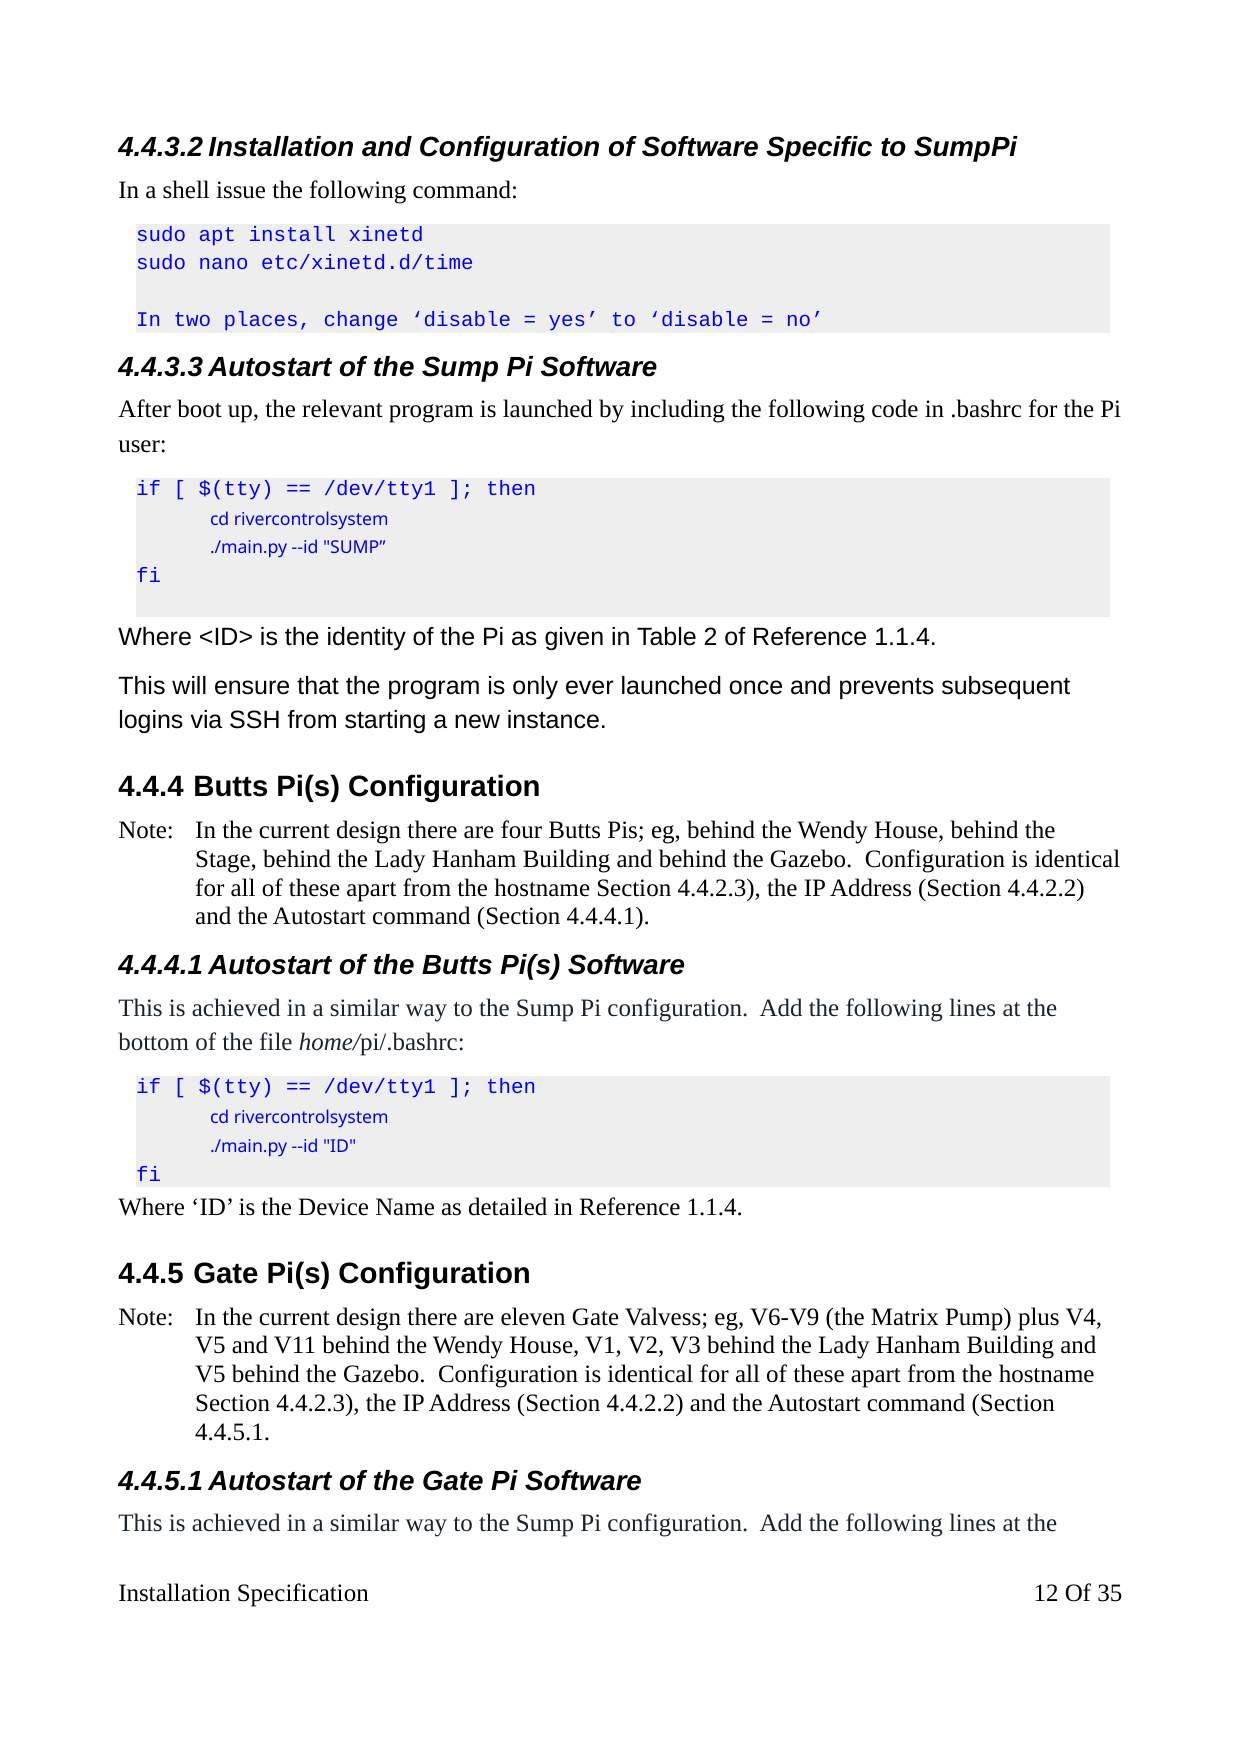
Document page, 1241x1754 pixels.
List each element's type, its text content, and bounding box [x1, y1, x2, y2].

text After boot up, the relevant program is launched by including the following code in .bashrc for the Pi user: [118, 394, 1122, 457]
text Where ‘ID’ is the Device Name as detailed in Reference 1.1.4. [118, 1192, 1122, 1221]
subtitle Gate Pi(s) Configuration [118, 1256, 1122, 1289]
text This is achieved in a similar way to the Sump Pi configuration. Add the following lines at the [118, 1508, 1122, 1537]
text Note: In the current design there are eleven Gate Valvess; eg, V6-V9 (the Matrix Pump) plus V4, V5 and V11 behind the Wendy House, V1, V2, V3 behind the Lady Hanham Building and V5 behind the Gazebo. Configuration is identical for all of these apart from the hostname Section 4.4.2.3), the IP Address (Section 4.4.2.2) and the Autostart command (Section 4.4.5.1. [118, 1302, 1122, 1446]
text In two places, change ‘disable = yes’ to ‘disable = no’ [136, 309, 1110, 333]
text In a shell issue the following command: [118, 175, 1122, 204]
text cd rivercontrolsystem ./main.py --id "SUMP” [136, 506, 1110, 560]
text This will ensure that the program is only ever launched once and prevents subsequent logins via SSH from starting a new instance. [118, 671, 1122, 734]
text cd rivercontrolsystem ./main.py --id "ID" [136, 1105, 1110, 1159]
subtitle Autostart of the Sump Pi Software [118, 350, 1122, 382]
text fi [136, 1164, 1110, 1187]
text Where <ID> is the identity of the Pi as given in Table 2 of Reference 1.1.4. [118, 622, 1122, 650]
subtitle Autostart of the Gate Pi Software [118, 1464, 1122, 1496]
text This is achieved in a similar way to the Sump Pi configuration. Add the following lines at the bottom of the file home/pi/.bashrc: [118, 993, 1122, 1056]
subtitle Butts Pi(s) Configuration [118, 769, 1122, 803]
text sudo nano etc/xinetd.d/time [136, 252, 1110, 276]
text if [ $(tty) == /dev/tty1 ]; then [136, 1076, 1110, 1100]
text if [ $(tty) == /dev/tty1 ]; then [136, 478, 1110, 501]
subtitle Autostart of the Butts Pi(s) Software [118, 948, 1122, 980]
text fi [136, 565, 1110, 589]
text sudo apt install xinetd [136, 224, 1110, 248]
text Note: In the current design there are four Butts Pis; eg, behind the Wendy House, behind the Stage, behind the Lady Hanham Building and behind the Gazebo. Configuration is identical for all of these apart from the hostname Section 4.4.2.3), the IP Address (Section 4.4.2.2) and the Autostart command (Section 4.4.4.1). [118, 815, 1122, 930]
subtitle Installation and Configuration of Software Specific to SumpPi [118, 131, 1122, 162]
